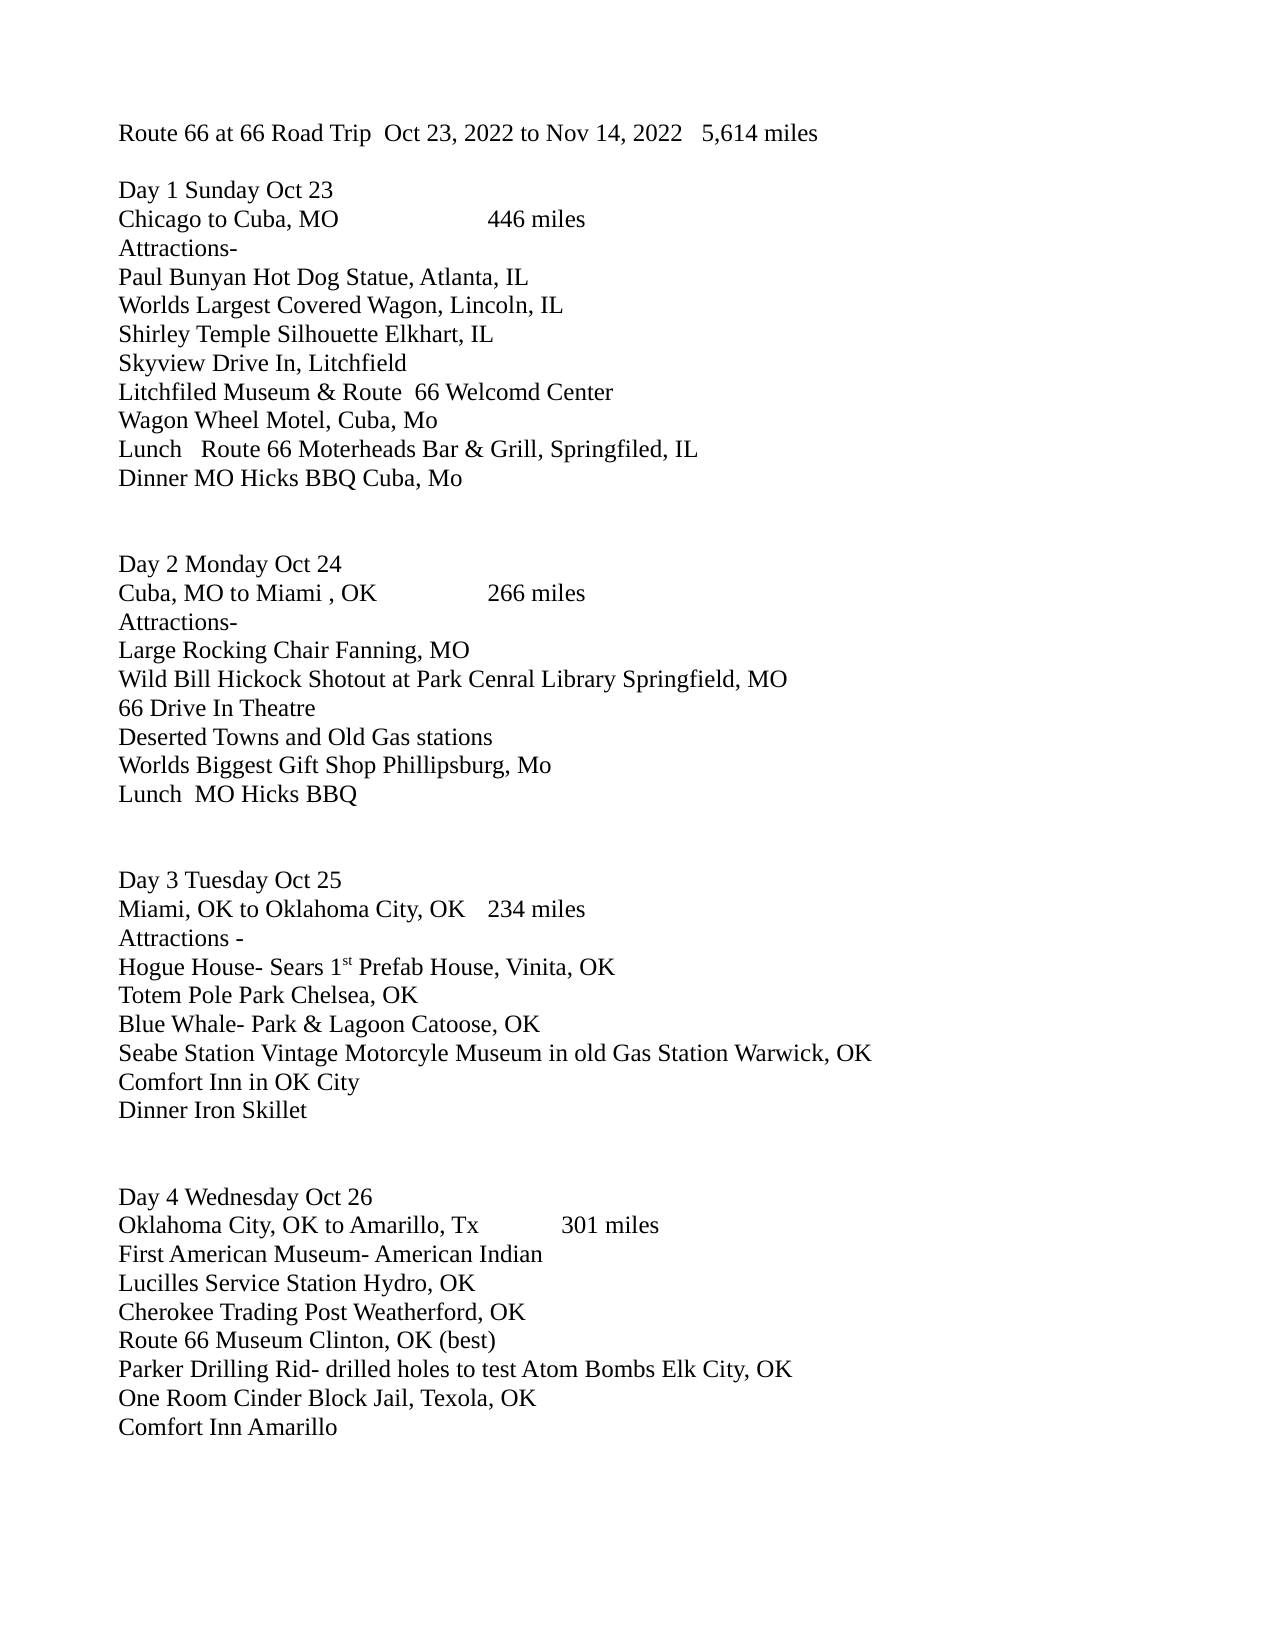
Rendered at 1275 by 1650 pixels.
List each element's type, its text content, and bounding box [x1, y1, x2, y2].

text Comfort Inn Amarillo [118, 1412, 1157, 1441]
text Wagon Wheel Motel, Cuba, Mo [118, 406, 1157, 434]
text Litchfiled Museum & Route 66 Welcomd Center [118, 377, 1157, 406]
text Lunch MO Hicks BBQ [118, 779, 1157, 808]
text One Room Cinder Block Jail, Texola, OK [118, 1383, 1157, 1412]
text Dinner MO Hicks BBQ Cuba, Mo [118, 463, 1157, 492]
text Deserted Towns and Old Gas stations [118, 722, 1157, 751]
text Parker Drilling Rid- drilled holes to test Atom Bombs Elk City, OK [118, 1354, 1157, 1383]
text Attractions- [118, 233, 1157, 262]
text Lucilles Service Station Hydro, OK [118, 1268, 1157, 1297]
text Paul Bunyan Hot Dog Statue, Atlanta, IL [118, 262, 1157, 291]
text Route 66 Museum Clinton, OK (best) [118, 1326, 1157, 1354]
text Miami, OK to Oklahoma City, OK 234 miles [118, 894, 1157, 923]
text Cuba, MO to Miami , OK 266 miles [118, 578, 1157, 607]
text Seabe Station Vintage Motorcyle Museum in old Gas Station Warwick, OK [118, 1038, 1157, 1067]
text Day 4 Wednesday Oct 26 [118, 1182, 1157, 1211]
text Dinner Iron Skillet [118, 1096, 1157, 1124]
text 66 Drive In Theatre [118, 693, 1157, 722]
text Day 1 Sunday Oct 23 [118, 176, 1157, 204]
text Route 66 at 66 Road Trip Oct 23, 2022 to Nov 14, 2022 5,614 miles [118, 118, 1157, 147]
text Day 2 Monday Oct 24 [118, 549, 1157, 578]
text Chicago to Cuba, MO 446 miles [118, 204, 1157, 233]
text Skyview Drive In, Litchfield [118, 348, 1157, 377]
text Day 3 Tuesday Oct 25 [118, 866, 1157, 894]
text Totem Pole Park Chelsea, OK [118, 981, 1157, 1009]
text Wild Bill Hickock Shotout at Park Cenral Library Springfield, MO [118, 664, 1157, 693]
text Worlds Largest Covered Wagon, Lincoln, IL [118, 291, 1157, 319]
text Attractions - [118, 923, 1157, 952]
text Cherokee Trading Post Weatherford, OK [118, 1297, 1157, 1326]
text Large Rocking Chair Fanning, MO [118, 636, 1157, 664]
text First American Museum- American Indian [118, 1239, 1157, 1268]
text Blue Whale- Park & Lagoon Catoose, OK [118, 1009, 1157, 1038]
text Hogue House- Sears 1st Prefab House, Vinita, OK [118, 952, 1157, 981]
text Oklahoma City, OK to Amarillo, Tx 301 miles [118, 1211, 1157, 1239]
text Worlds Biggest Gift Shop Phillipsburg, Mo [118, 751, 1157, 779]
text Lunch Route 66 Moterheads Bar & Grill, Springfiled, IL [118, 434, 1157, 463]
text Attractions- [118, 607, 1157, 636]
text Comfort Inn in OK City [118, 1067, 1157, 1096]
text Shirley Temple Silhouette Elkhart, IL [118, 319, 1157, 348]
